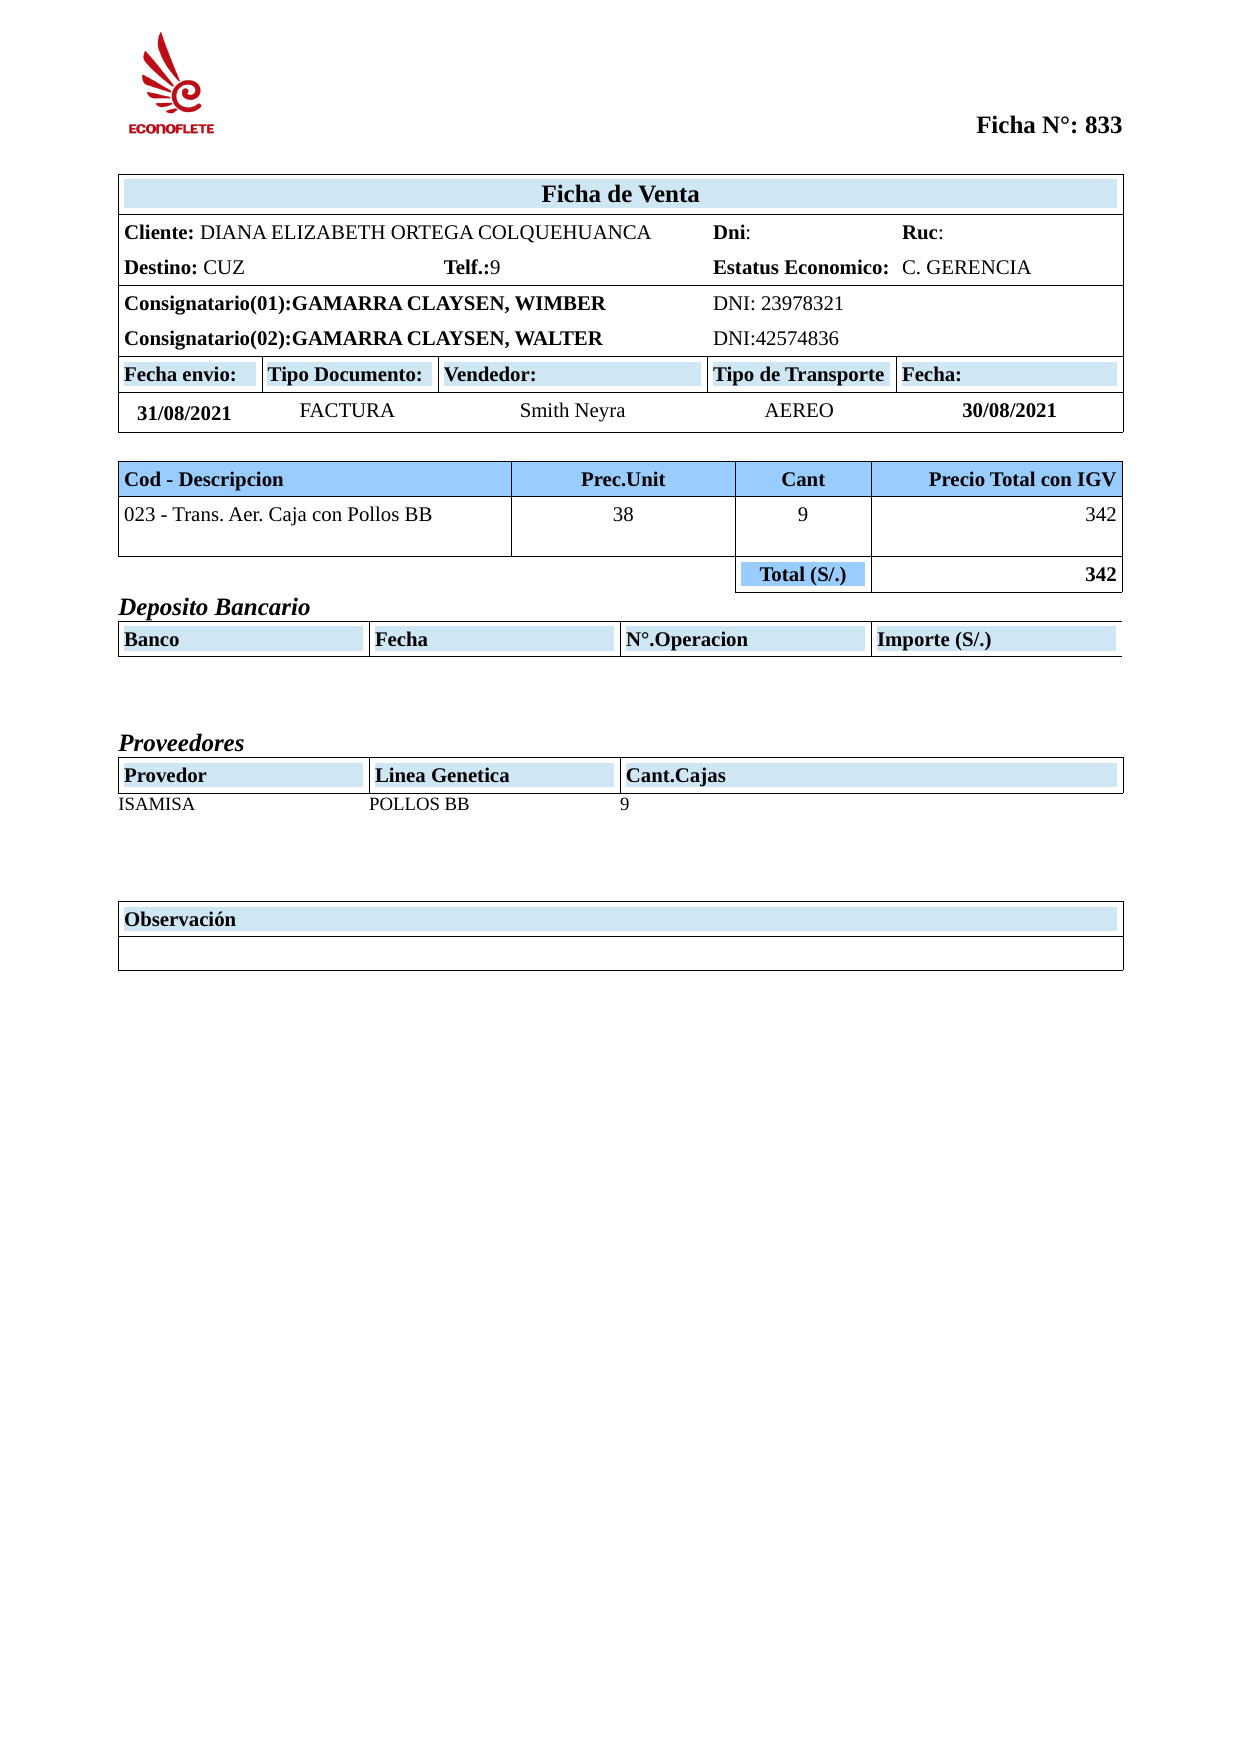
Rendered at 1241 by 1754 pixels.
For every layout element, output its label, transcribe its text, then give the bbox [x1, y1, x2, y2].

table_cell [620, 858, 1123, 879]
table_cell Tipo de Transporte [708, 357, 896, 392]
table_cell [369, 657, 620, 680]
table_cell [118, 657, 369, 680]
table_cell Estatus Economico: [707, 249, 896, 285]
table_cell 023 - Trans. Aer. Caja con Pollos BB [119, 497, 511, 556]
table_cell 38 [512, 497, 735, 556]
table_cell DNI:42574836 [707, 321, 1123, 356]
table_cell 31/08/2021 [119, 393, 262, 432]
table_cell Cliente: DIANA ELIZABETH ORTEGA COLQUEHUANCA [119, 215, 707, 249]
table_cell Smith Neyra [438, 393, 707, 432]
table_header Ficha de Venta [119, 175, 1123, 214]
table_cell [620, 815, 1123, 836]
table_cell 9 [620, 794, 1123, 814]
table_header Cod - Descripcion [119, 462, 511, 496]
table_cell [511, 557, 735, 592]
table_cell [118, 557, 511, 592]
table_cell Consignatario(02):GAMARRA CLAYSEN, WALTER [119, 321, 707, 356]
table_cell [118, 836, 369, 858]
table_cell Fecha envio: [119, 357, 262, 392]
table_cell [369, 705, 620, 728]
table_cell Vendedor: [439, 357, 707, 392]
table_header Precio Total con IGV [872, 462, 1122, 496]
table_cell Dni: [707, 215, 896, 249]
table_cell [118, 705, 369, 728]
table_cell [871, 705, 1122, 728]
table_header Linea Genetica [370, 758, 620, 793]
table_cell [871, 657, 1122, 680]
table_header Importe (S/.) [872, 622, 1122, 656]
table_header Banco [119, 622, 369, 656]
table_cell [369, 815, 620, 836]
table_cell 9 [736, 497, 871, 556]
table_cell Fecha: [897, 357, 1123, 392]
table_cell [118, 858, 369, 879]
table_cell Telf.:9 [438, 249, 707, 285]
table_header Cant [736, 462, 871, 496]
table_cell 342 [872, 497, 1122, 556]
table_cell Consignatario(01):GAMARRA CLAYSEN, WIMBER [119, 286, 707, 321]
table_cell POLLOS BB [369, 794, 620, 814]
table_cell C. GERENCIA [896, 249, 1123, 285]
text Proveedores [118, 728, 1122, 757]
table_cell [871, 680, 1122, 704]
table_cell [369, 836, 620, 858]
table_cell Ruc: [896, 215, 1123, 249]
table_cell [119, 937, 1123, 969]
table_cell [118, 815, 369, 836]
table_header Prec.Unit [512, 462, 735, 496]
table_header Observación [119, 902, 1123, 936]
table_cell 30/08/2021 [896, 393, 1123, 432]
table_cell [620, 879, 1123, 901]
table_cell [118, 680, 369, 704]
table_cell [369, 879, 620, 901]
text Deposito Bancario [118, 592, 1122, 621]
table_cell [369, 680, 620, 704]
table_cell Destino: CUZ [119, 249, 438, 285]
table_cell DNI: 23978321 [707, 286, 1123, 321]
table_cell Tipo Documento: [263, 357, 438, 392]
table_cell [620, 705, 871, 728]
table_header Cant.Cajas [621, 758, 1123, 793]
table_header N°.Operacion [621, 622, 871, 656]
table_cell [118, 879, 369, 901]
picture [118, 31, 225, 134]
table_cell 342 [872, 557, 1122, 592]
table_header Fecha [370, 622, 620, 656]
table_cell ISAMISA [118, 794, 369, 814]
table_cell Total (S/.) [736, 557, 871, 592]
table_header Provedor [119, 758, 369, 793]
table_cell [620, 680, 871, 704]
table_cell [369, 858, 620, 879]
table_cell FACTURA [262, 393, 438, 432]
table_cell [620, 836, 1123, 858]
table_cell [620, 657, 871, 680]
table_cell AEREO [707, 393, 896, 432]
